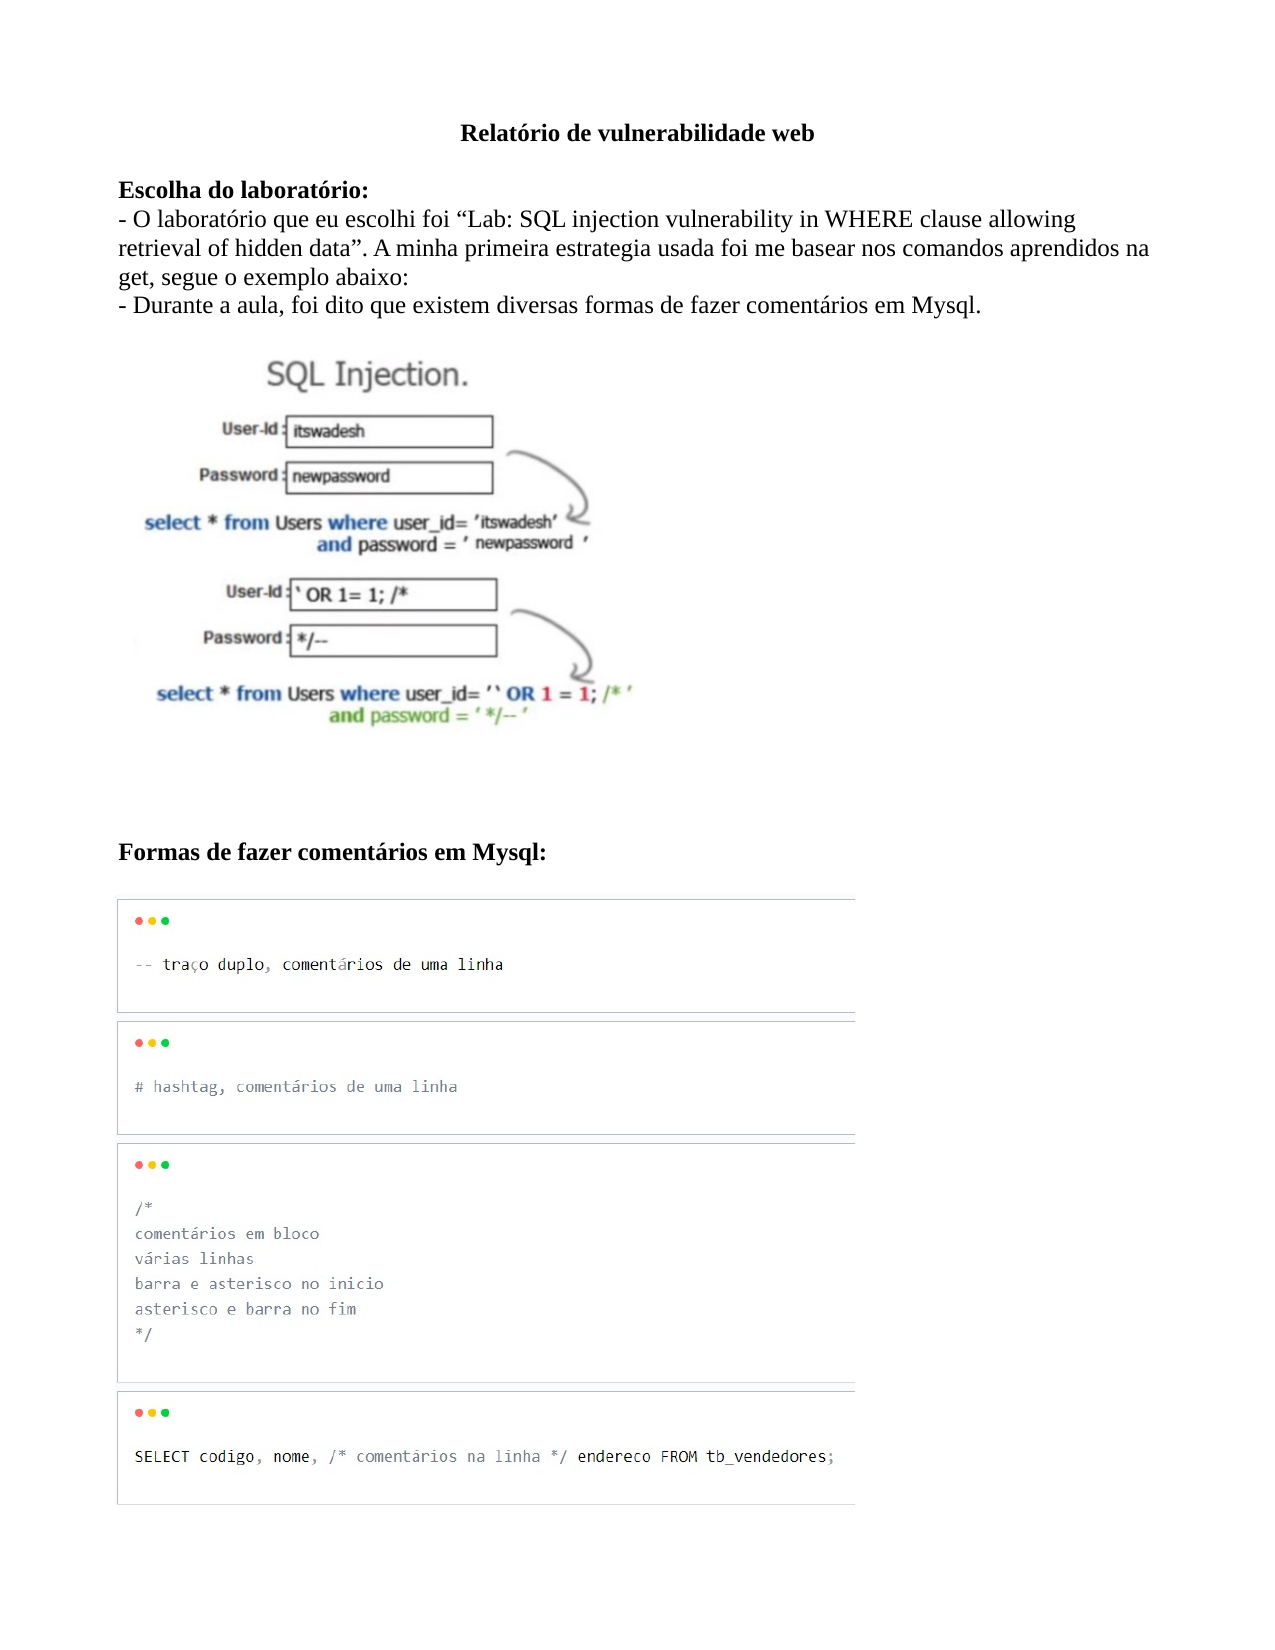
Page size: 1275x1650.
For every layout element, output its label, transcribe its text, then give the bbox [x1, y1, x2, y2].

text Relatório de vulnerabilidade web [118, 118, 1157, 147]
text - Durante a aula, foi dito que existem diversas formas de fazer comentários em Mysql. [118, 291, 1157, 319]
text - O laboratório que eu escolhi foi “Lab: SQL injection vulnerability in WHERE clause allowing retrieval of hidden data”. A minha primeira estrategia usada foi me basear nos comandos aprendidos na get, segue o exemplo abaixo: [118, 204, 1157, 291]
text Formas de fazer comentários em Mysql: [118, 837, 1157, 866]
text Escolha do laboratório: [118, 176, 1157, 204]
picture [133, 328, 643, 773]
picture [114, 894, 856, 1505]
